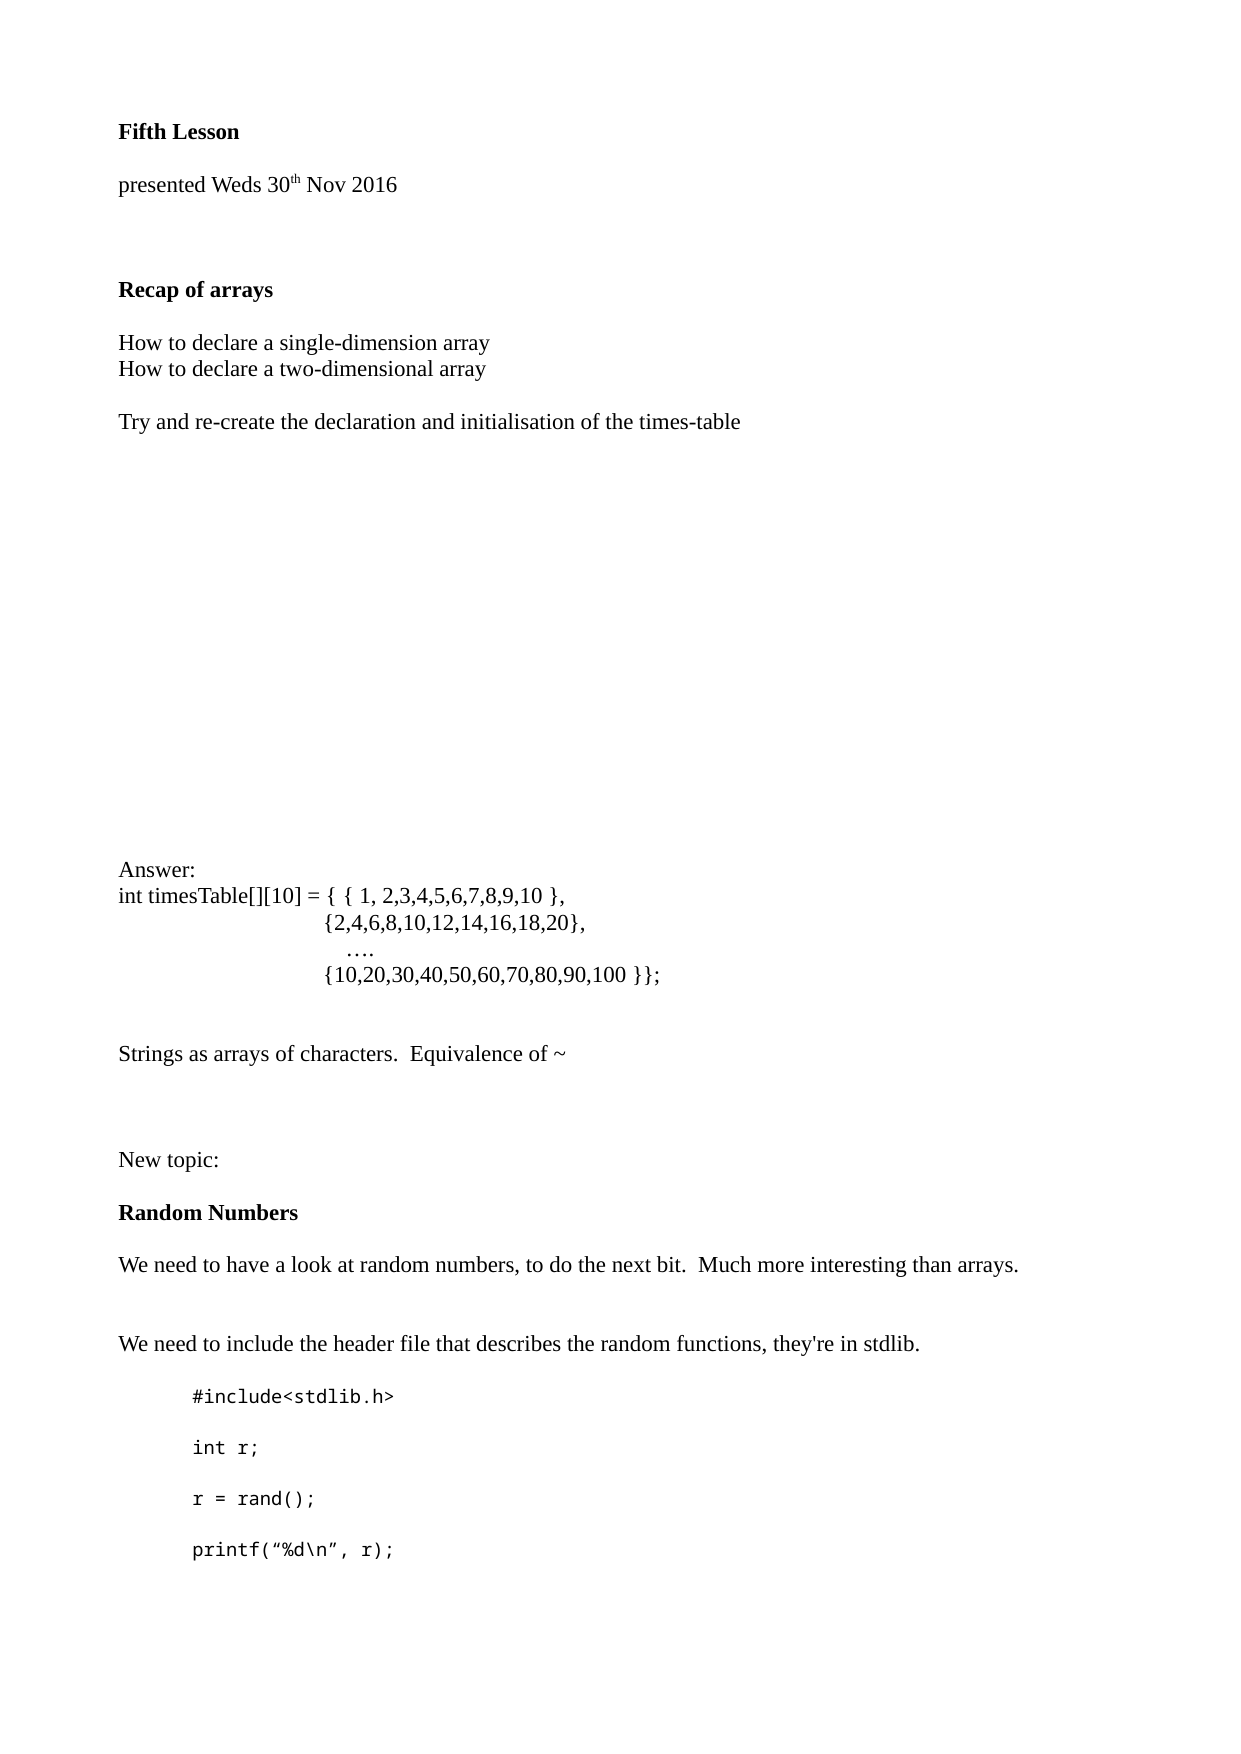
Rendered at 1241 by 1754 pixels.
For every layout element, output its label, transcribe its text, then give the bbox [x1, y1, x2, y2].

text int timesTable[][10] = { { 1, 2,3,4,5,6,7,8,9,10 }, [118, 882, 1122, 909]
text r = rand(); [192, 1485, 1122, 1511]
text How to declare a single-dimension array [118, 329, 1122, 355]
text printf(“%d\n”, r); [192, 1536, 1122, 1562]
text Try and re-create the declaration and initialisation of the times-table [118, 408, 1122, 434]
text How to declare a two-dimensional array [118, 355, 1122, 382]
text Fifth Lesson [118, 118, 1122, 144]
text int r; [192, 1434, 1122, 1460]
text {2,4,6,8,10,12,14,16,18,20}, [118, 909, 1122, 935]
text #include<stdlib.h> [192, 1383, 1122, 1409]
text Recap of arrays [118, 276, 1122, 303]
text Random Numbers [118, 1199, 1122, 1225]
text …. [118, 935, 1122, 961]
text We need to include the header file that describes the random functions, they're in stdlib. [118, 1330, 1122, 1357]
text Answer: [118, 856, 1122, 882]
text Strings as arrays of characters. Equivalence of ~ [118, 1041, 1122, 1067]
text presented Weds 30th Nov 2016 [118, 171, 1122, 197]
text New topic: [118, 1146, 1122, 1172]
text We need to have a look at random numbers, to do the next bit. Much more interesting than arrays. [118, 1251, 1122, 1278]
text {10,20,30,40,50,60,70,80,90,100 }}; [118, 961, 1122, 988]
